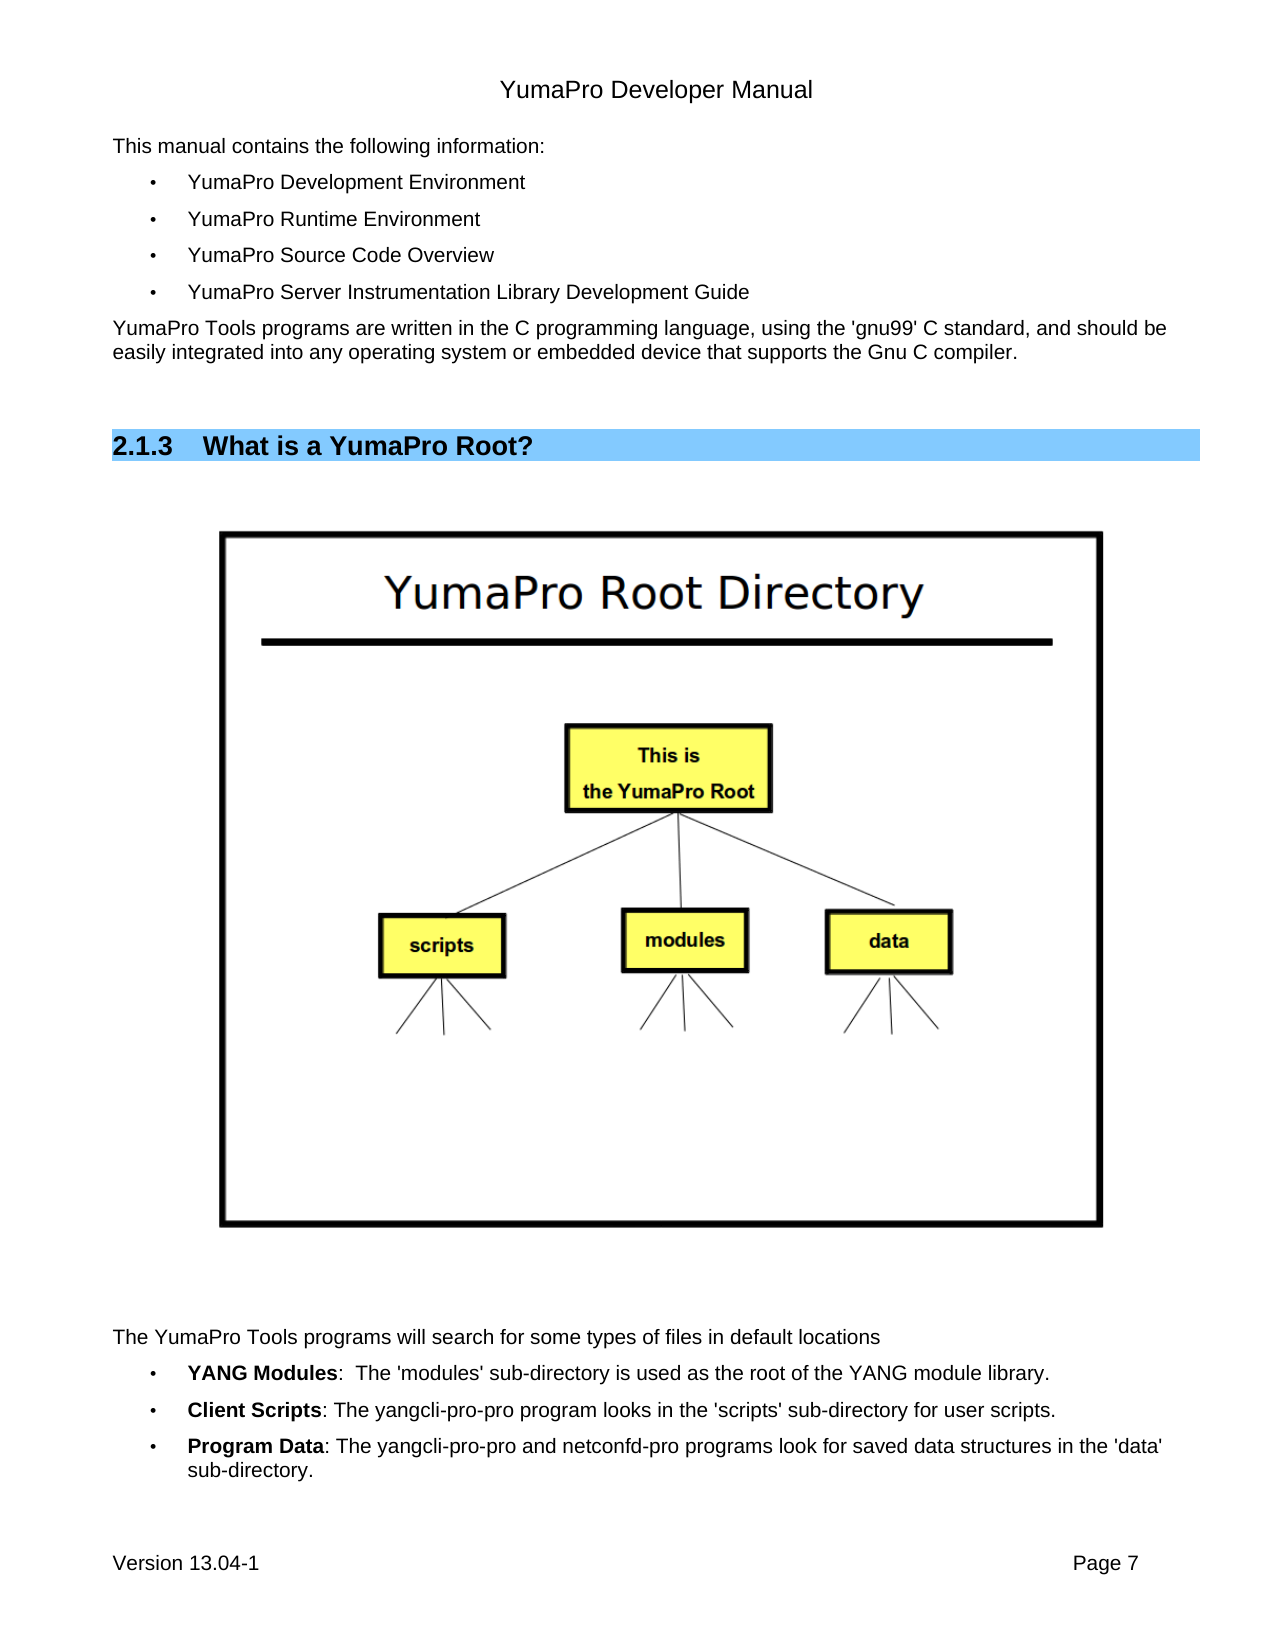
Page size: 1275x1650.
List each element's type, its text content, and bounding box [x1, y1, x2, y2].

picture [152, 490, 1161, 1252]
list YumaPro Runtime Environment [150, 207, 1200, 231]
text The YumaPro Tools programs will search for some types of files in default locations [112, 1324, 1200, 1348]
list YumaPro Server Instrumentation Library Development Guide [150, 279, 1200, 303]
text YumaPro Tools programs are written in the C programming language, using the 'gnu99' C standard, and should be easily integrated into any operating system or embedded device that supports the Gnu C compiler. [112, 316, 1200, 364]
list YANG Modules: The 'modules' sub-directory is used as the root of the YANG module library. [150, 1361, 1200, 1385]
list YumaPro Source Code Overview [150, 243, 1200, 267]
text This manual contains the following information: [112, 134, 1200, 158]
subtitle What is a YumaPro Root? [112, 429, 1200, 461]
list YumaPro Development Environment [150, 170, 1200, 194]
list Client Scripts: The yangcli-pro-pro program looks in the 'scripts' sub-directory for user scripts. [150, 1397, 1200, 1421]
list Program Data: The yangcli-pro-pro and netconfd-pro programs look for saved data structures in the 'data' sub-directory. [150, 1434, 1200, 1482]
